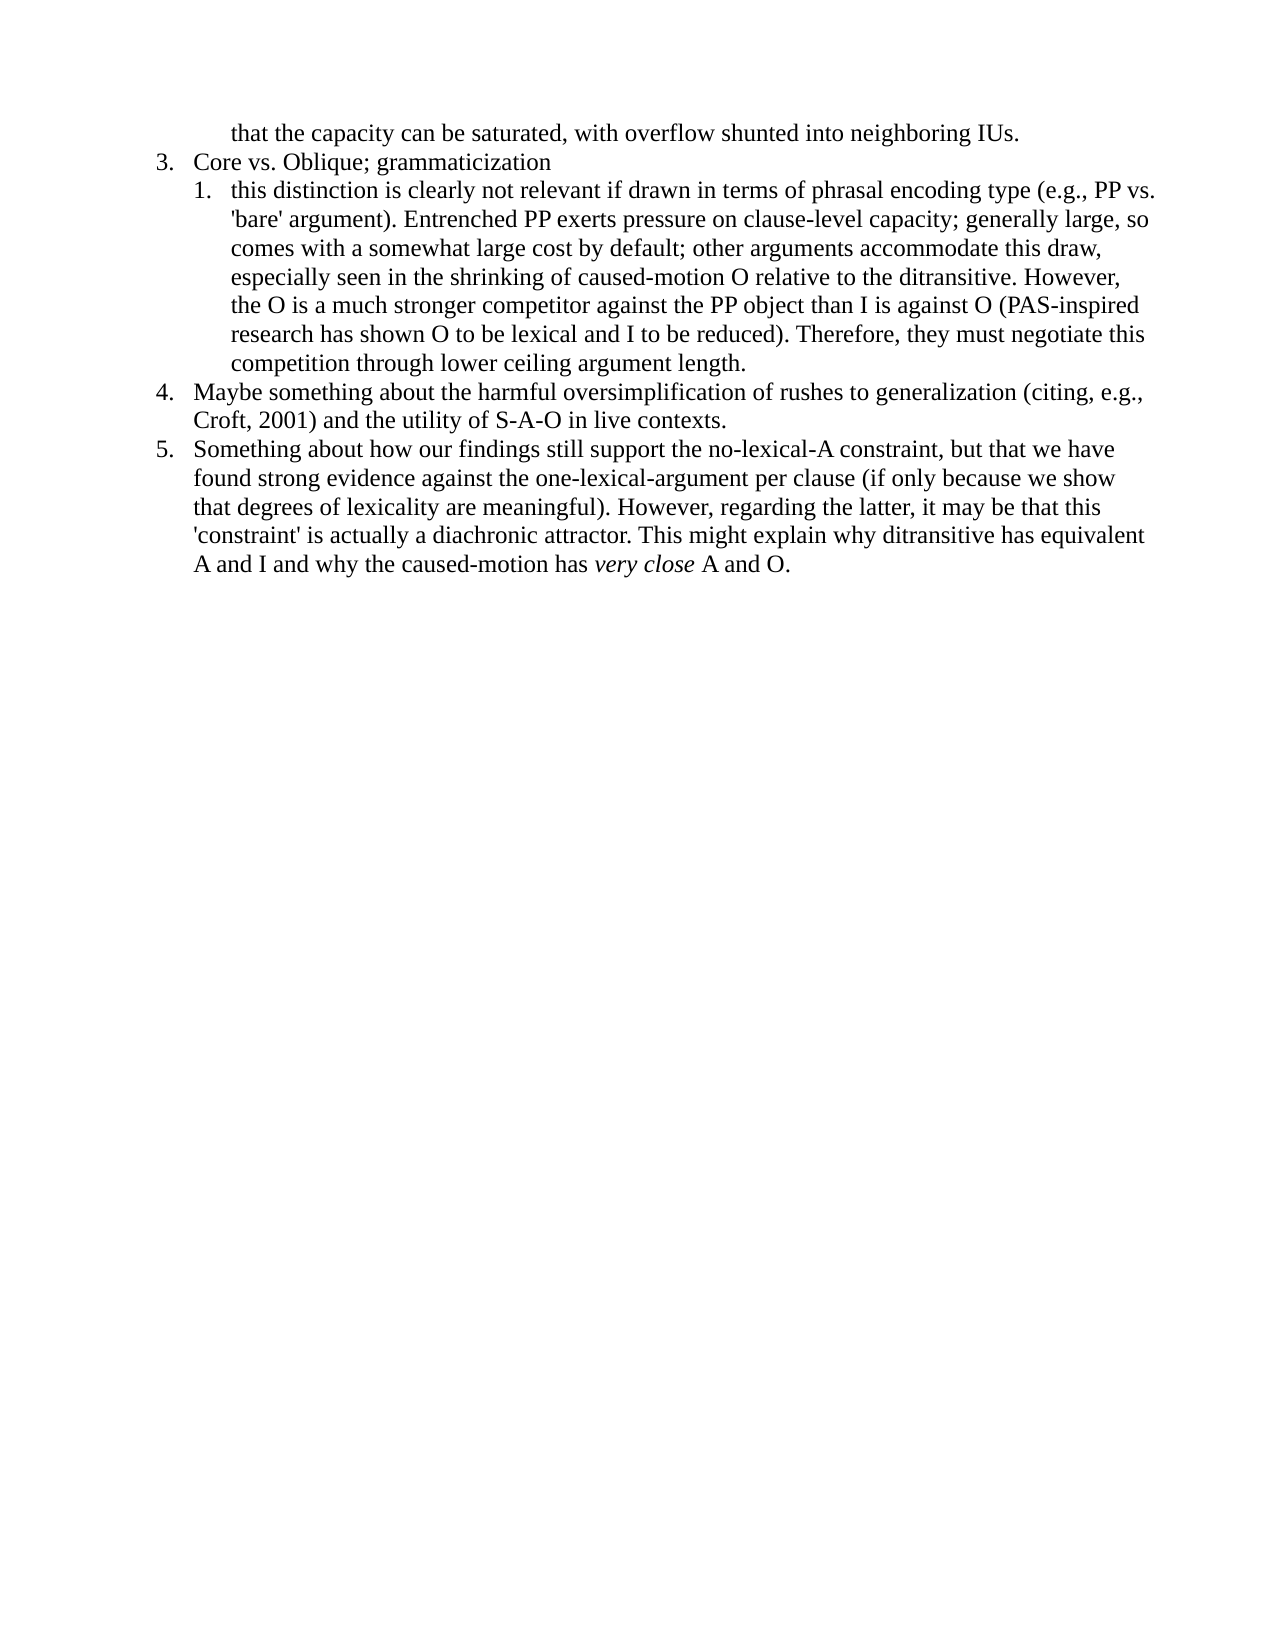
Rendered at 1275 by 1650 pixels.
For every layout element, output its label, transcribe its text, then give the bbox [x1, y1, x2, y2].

list this distinction is clearly not relevant if drawn in terms of phrasal encoding type (e.g., PP vs. 'bare' argument). Entrenched PP exerts pressure on clause-level capacity; generally large, so comes with a somewhat large cost by default; other arguments accommodate this draw, especially seen in the shrinking of caused-motion O relative to the ditransitive. However, the O is a much stronger competitor against the PP object than I is against O (PAS-inspired research has shown O to be lexical and I to be reduced). Therefore, they must negotiate this competition through lower ceiling argument length. [193, 176, 1157, 377]
list that the capacity can be saturated, with overflow shunted into neighboring IUs. [193, 118, 1157, 147]
list Core vs. Oblique; grammaticization [156, 147, 1157, 176]
list Something about how our findings still support the no-lexical-A constraint, but that we have found strong evidence against the one-lexical-argument per clause (if only because we show that degrees of lexicality are meaningful). However, regarding the latter, it may be that this 'constraint' is actually a diachronic attractor. This might explain why ditransitive has equivalent A and I and why the caused-motion has very close A and O. [156, 434, 1157, 578]
list Maybe something about the harmful oversimplification of rushes to generalization (citing, e.g., Croft, 2001) and the utility of S-A-O in live contexts. [156, 377, 1157, 434]
